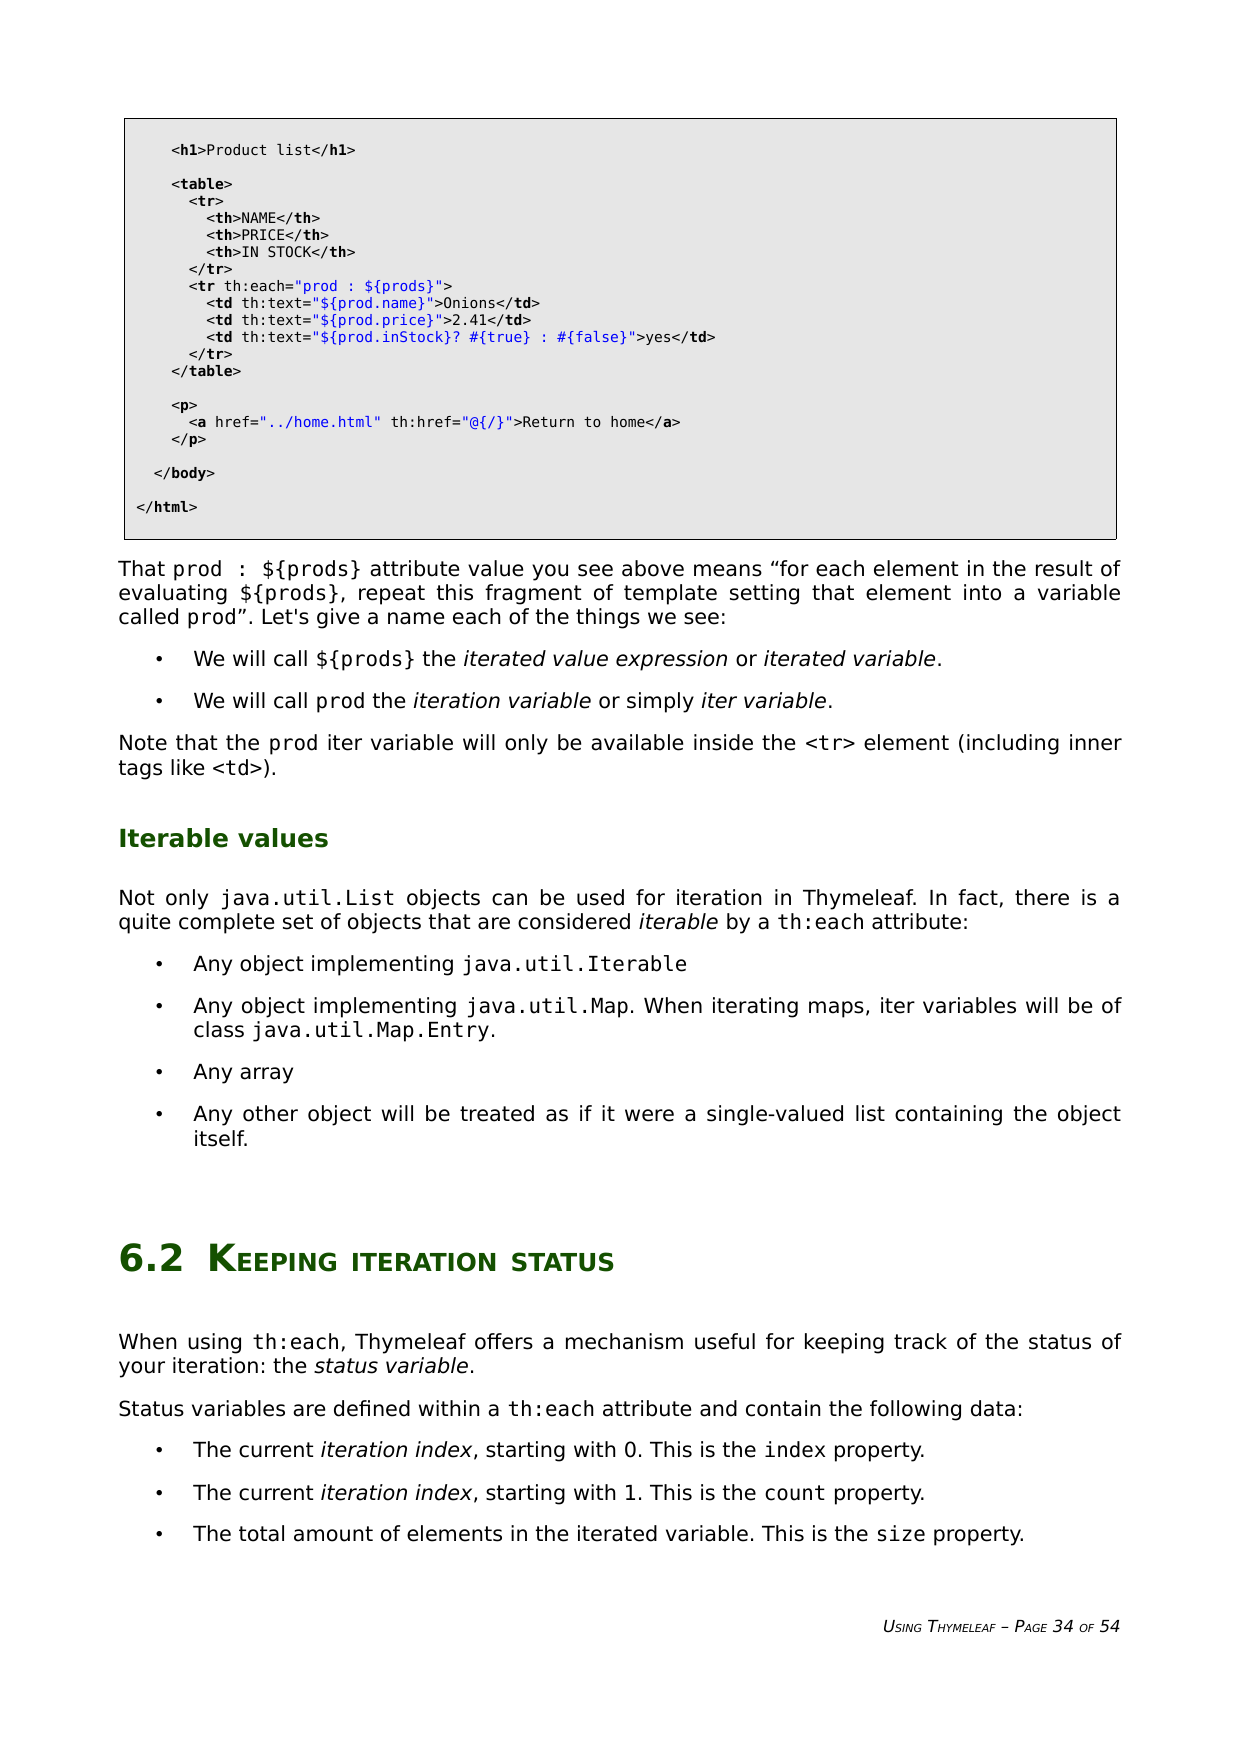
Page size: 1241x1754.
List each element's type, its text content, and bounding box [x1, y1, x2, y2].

list Any other object will be treated as if it were a single-valued list containing the object itself. [156, 1102, 1122, 1151]
text <h1>Product list</h1> <table> <tr> <th>NAME</th> <th>PRICE</th> <th>IN STOCK</th> </tr> <tr th:each="prod : ${prods}"> <td th:text="${prod.name}">Onions</td> <td th:text="${prod.price}">2.41</td> <td th:text="${prod.inStock}? #{true} : #{false}">yes</td> </tr> </table> <p> <a href="../home.html" th:href="@{/}">Return to home</a> </p> </body> </html> [125, 119, 1116, 539]
list We will call prod the iteration variable or simply iter variable. [156, 689, 1122, 714]
text Not only java.util.List objects can be used for iteration in Thymeleaf. In fact, there is a quite complete set of objects that are considered iterable by a th:each attribute: [118, 886, 1122, 934]
list We will call ${prods} the iterated value expression or iterated variable. [156, 647, 1122, 672]
text That prod : ${prods} attribute value you see above means “for each element in the result of evaluating ${prods}, repeat this fragment of template setting that element into a variable called prod”. Let's give a name each of the things we see: [118, 557, 1122, 630]
subtitle Keeping iteration status [118, 1236, 1122, 1280]
list The total amount of elements in the iterated variable. This is the size property. [156, 1522, 1122, 1547]
list Any object implementing java.util.Map. When iterating maps, iter variables will be of class java.util.Map.Entry. [156, 994, 1122, 1043]
list The current iteration index, starting with 1. This is the count property. [156, 1481, 1122, 1505]
text Note that the prod iter variable will only be available inside the <tr> element (including inner tags like <td>). [118, 731, 1122, 780]
subtitle Iterable values [118, 824, 1122, 853]
text Status variables are defined within a th:each attribute and contain the following data: [118, 1397, 1122, 1421]
list Any object implementing java.util.Iterable [156, 952, 1122, 976]
list Any array [156, 1060, 1122, 1084]
list The current iteration index, starting with 0. This is the index property. [156, 1438, 1122, 1463]
text When using th:each, Thymeleaf offers a mechanism useful for keeping track of the status of your iteration: the status variable. [118, 1330, 1122, 1379]
